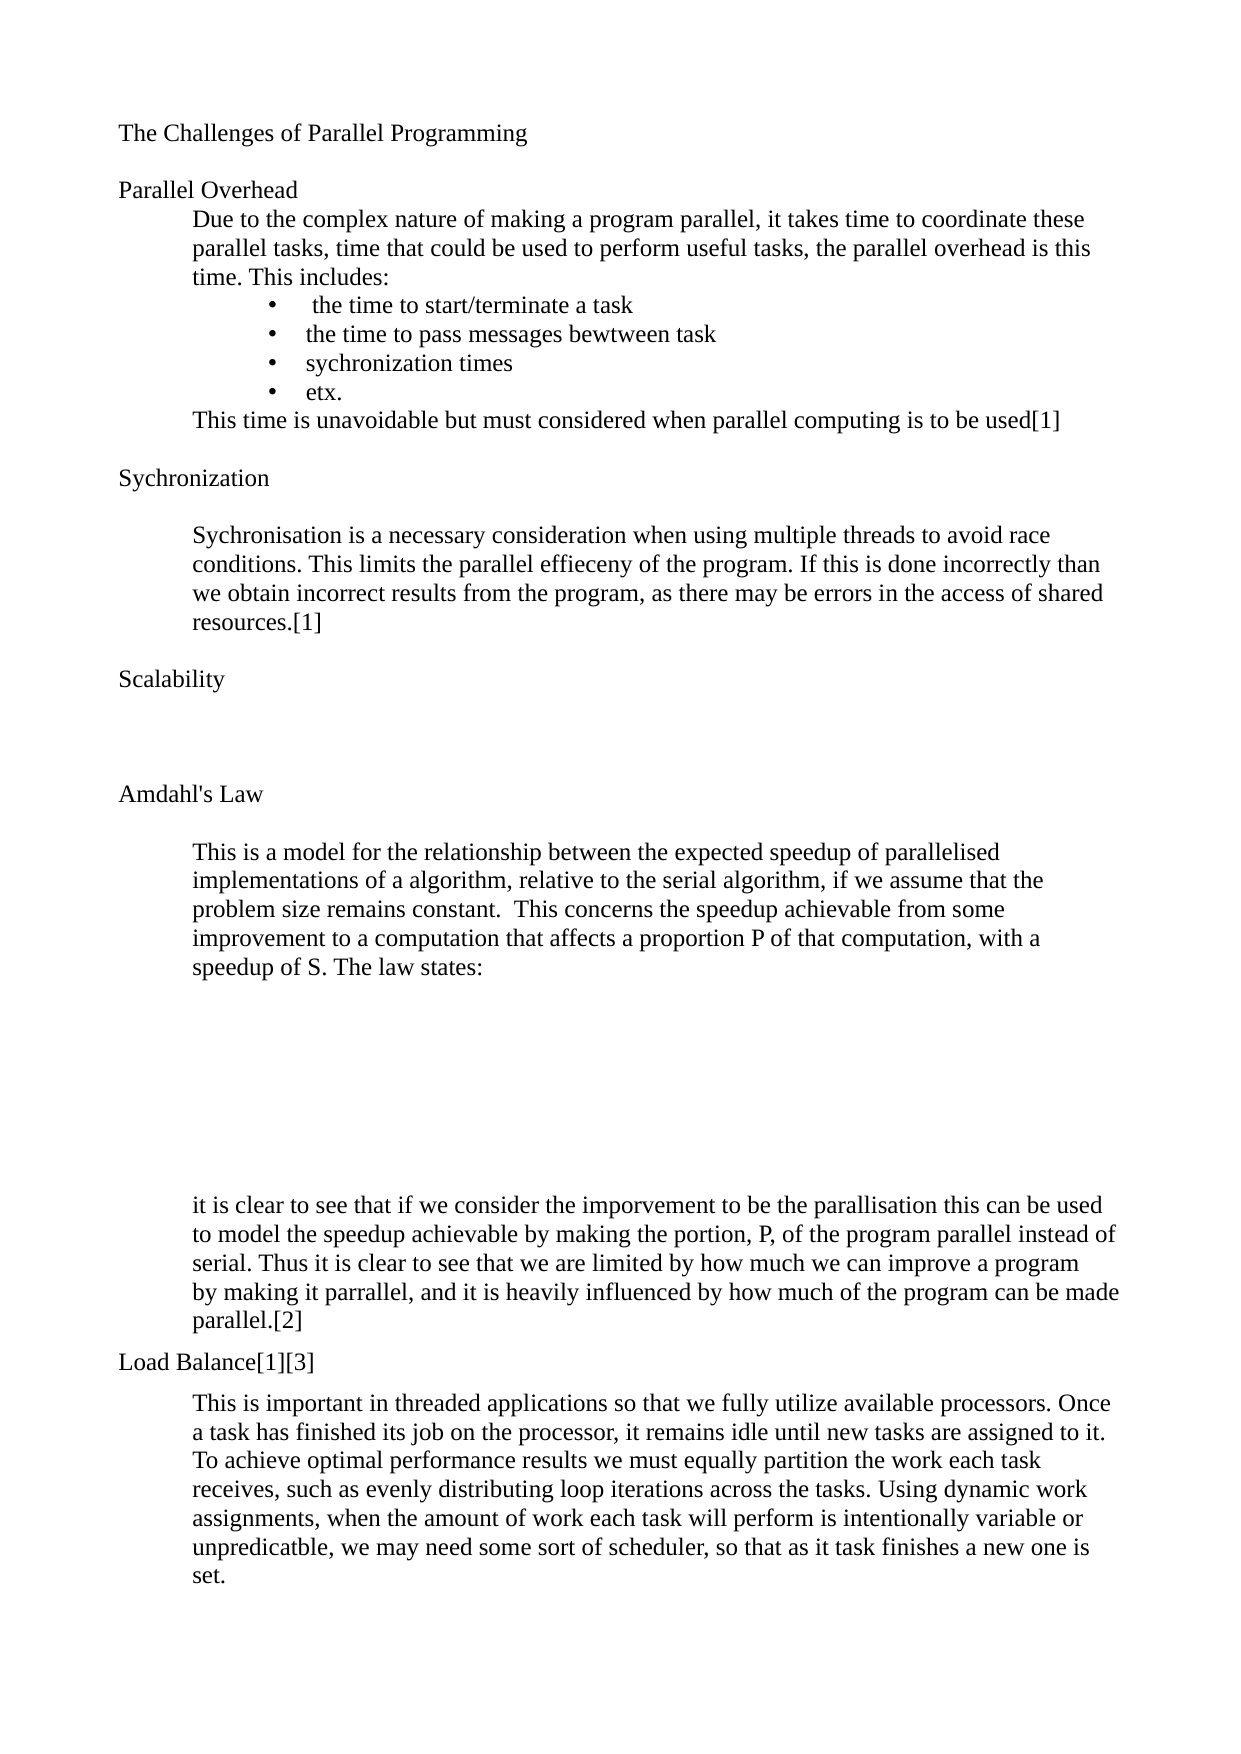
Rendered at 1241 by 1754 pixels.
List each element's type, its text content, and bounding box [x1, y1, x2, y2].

text Scalability [118, 664, 1122, 693]
text Due to the complex nature of making a program parallel, it takes time to coordinate these parallel tasks, time that could be used to perform useful tasks, the parallel overhead is this time. This includes: [118, 204, 1122, 291]
list the time to pass messages bewtween task [268, 319, 1122, 348]
list etx. [268, 377, 1122, 406]
text Sychronisation is a necessary consideration when using multiple threads to avoid race conditions. This limits the parallel effieceny of the program. If this is done incorrectly than we obtain incorrect results from the program, as there may be errors in the access of shared resources.[1] [118, 521, 1122, 636]
text This time is unavoidable but must considered when parallel computing is to be used[1] [118, 406, 1122, 434]
text Amdahl's Law [118, 779, 1122, 808]
text Load Balance[1][3] [118, 1347, 1122, 1375]
text assignments, when the amount of work each task will perform is intentionally variable or unpredicatble, we may need some sort of scheduler, so that as it task finishes a new one is set. [118, 1503, 1122, 1589]
list sychronization times [268, 348, 1122, 377]
text serial. Thus it is clear to see that we are limited by how much we can improve a program [118, 1248, 1122, 1277]
text The Challenges of Parallel Programming [118, 118, 1122, 147]
text This is important in threaded applications so that we fully utilize available processors. Once [118, 1388, 1122, 1417]
text by making it parrallel, and it is heavily influenced by how much of the program can be made parallel.[2] [118, 1277, 1122, 1334]
text This is a model for the relationship between the expected speedup of parallelised implementations of a algorithm, relative to the serial algorithm, if we assume that the problem size remains constant. This concerns the speedup achievable from some improvement to a computation that affects a proportion P of that computation, with a speedup of S. The law states: [118, 837, 1122, 981]
text To achieve optimal performance results we must equally partition the work each task receives, such as evenly distributing loop iterations across the tasks. Using dynamic work [118, 1445, 1122, 1503]
list the time to start/terminate a task [268, 291, 1122, 319]
text Sychronization [118, 463, 1122, 492]
text Parallel Overhead [118, 176, 1122, 204]
text it is clear to see that if we consider the imporvement to be the parallisation this can be used to model the speedup achievable by making the portion, P, of the program parallel instead of [118, 1190, 1122, 1248]
text a task has finished its job on the processor, it remains idle until new tasks are assigned to it. [118, 1417, 1122, 1445]
